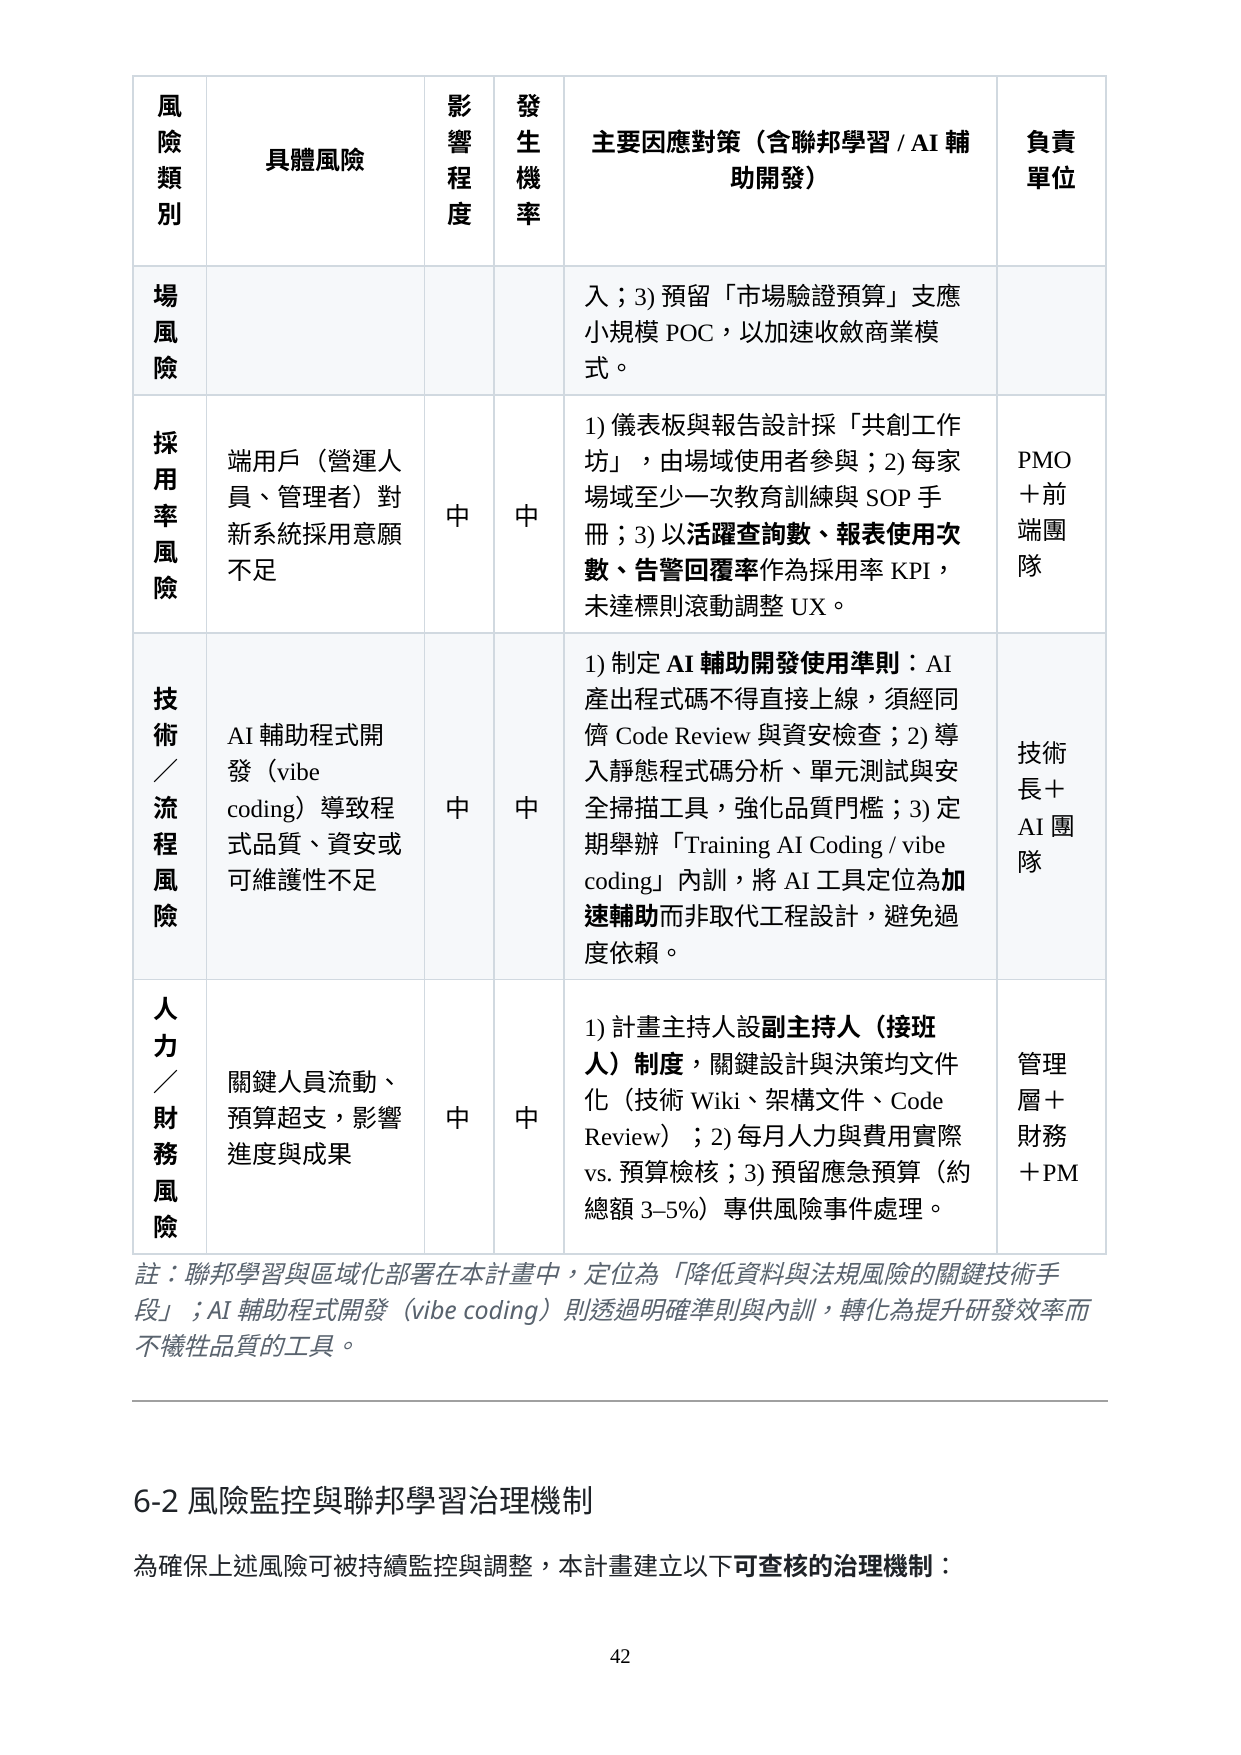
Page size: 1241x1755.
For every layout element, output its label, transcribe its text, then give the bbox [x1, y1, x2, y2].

table_header 發生機率 [495, 77, 563, 265]
table_header 主要因應對策（含聯邦學習 / AI 輔助開發） [565, 77, 996, 265]
table_cell 場風險 [134, 267, 206, 394]
table_cell 人力／財務風險 [134, 980, 206, 1253]
subtitle 6-2 風險監控與聯邦學習治理機制 [133, 1476, 1107, 1521]
table_cell [998, 267, 1105, 394]
table_cell PMO＋前端團隊 [998, 396, 1105, 632]
table_cell 端用戶（營運人員、管理者）對新系統採用意願不足 [207, 396, 424, 632]
table_header 影響程度 [425, 77, 493, 265]
table_cell 入；3) 預留「市場驗證預算」支應小規模 POC，以加速收斂商業模式。 [565, 267, 996, 394]
table_cell [207, 267, 424, 394]
table_cell 1) 制定AI 輔助開發使用準則：AI 產出程式碼不得直接上線，須經同儕 Code Review 與資安檢查；2) 導入靜態程式碼分析、單元測試與安全掃描工具，強化品質門檻；3) 定期舉辦「Training AI Coding / vibe coding」內訓，將 AI 工具定位為加速輔助而非取代工程設計，避免過度依賴。 [565, 634, 996, 979]
table_header 風險類別 [134, 77, 206, 265]
table_cell 採用率風險 [134, 396, 206, 632]
table_header 負責單位 [998, 77, 1105, 265]
table_cell 中 [425, 980, 493, 1253]
table_cell 1) 儀表板與報告設計採「共創工作坊」，由場域使用者參與；2) 每家場域至少一次教育訓練與 SOP 手冊；3) 以活躍查詢數、報表使用次數、告警回覆率作為採用率 KPI，未達標則滾動調整 UX。 [565, 396, 996, 632]
text 註：聯邦學習與區域化部署在本計畫中，定位為「降低資料與法規風險的關鍵技術手段」；AI 輔助程式開發（vibe coding）則透過明確準則與內訓，轉化為提升研發效率而不犧牲品質的工具。 [133, 1255, 1107, 1363]
table_cell 中 [425, 396, 493, 632]
table_cell 管理層＋財務＋PM [998, 980, 1105, 1253]
table_cell 中 [495, 634, 563, 979]
table_cell [495, 267, 563, 394]
table_header 具體風險 [207, 77, 424, 265]
table_cell AI 輔助程式開發（vibe coding）導致程式品質、資安或可維護性不足 [207, 634, 424, 979]
table_cell 技術長＋AI 團隊 [998, 634, 1105, 979]
table_cell 中 [495, 980, 563, 1253]
table_cell 1) 計畫主持人設副主持人（接班人）制度，關鍵設計與決策均文件化（技術 Wiki、架構文件、Code Review）；2) 每月人力與費用實際 vs. 預算檢核；3) 預留應急預算（約總額 3–5%）專供風險事件處理。 [565, 980, 996, 1253]
table_cell 中 [495, 396, 563, 632]
text 為確保上述風險可被持續監控與調整，本計畫建立以下可查核的治理機制： [133, 1546, 1107, 1582]
table_cell [425, 267, 493, 394]
table_cell 技術／流程風險 [134, 634, 206, 979]
table_cell 關鍵人員流動、預算超支，影響進度與成果 [207, 980, 424, 1253]
table_cell 中 [425, 634, 493, 979]
